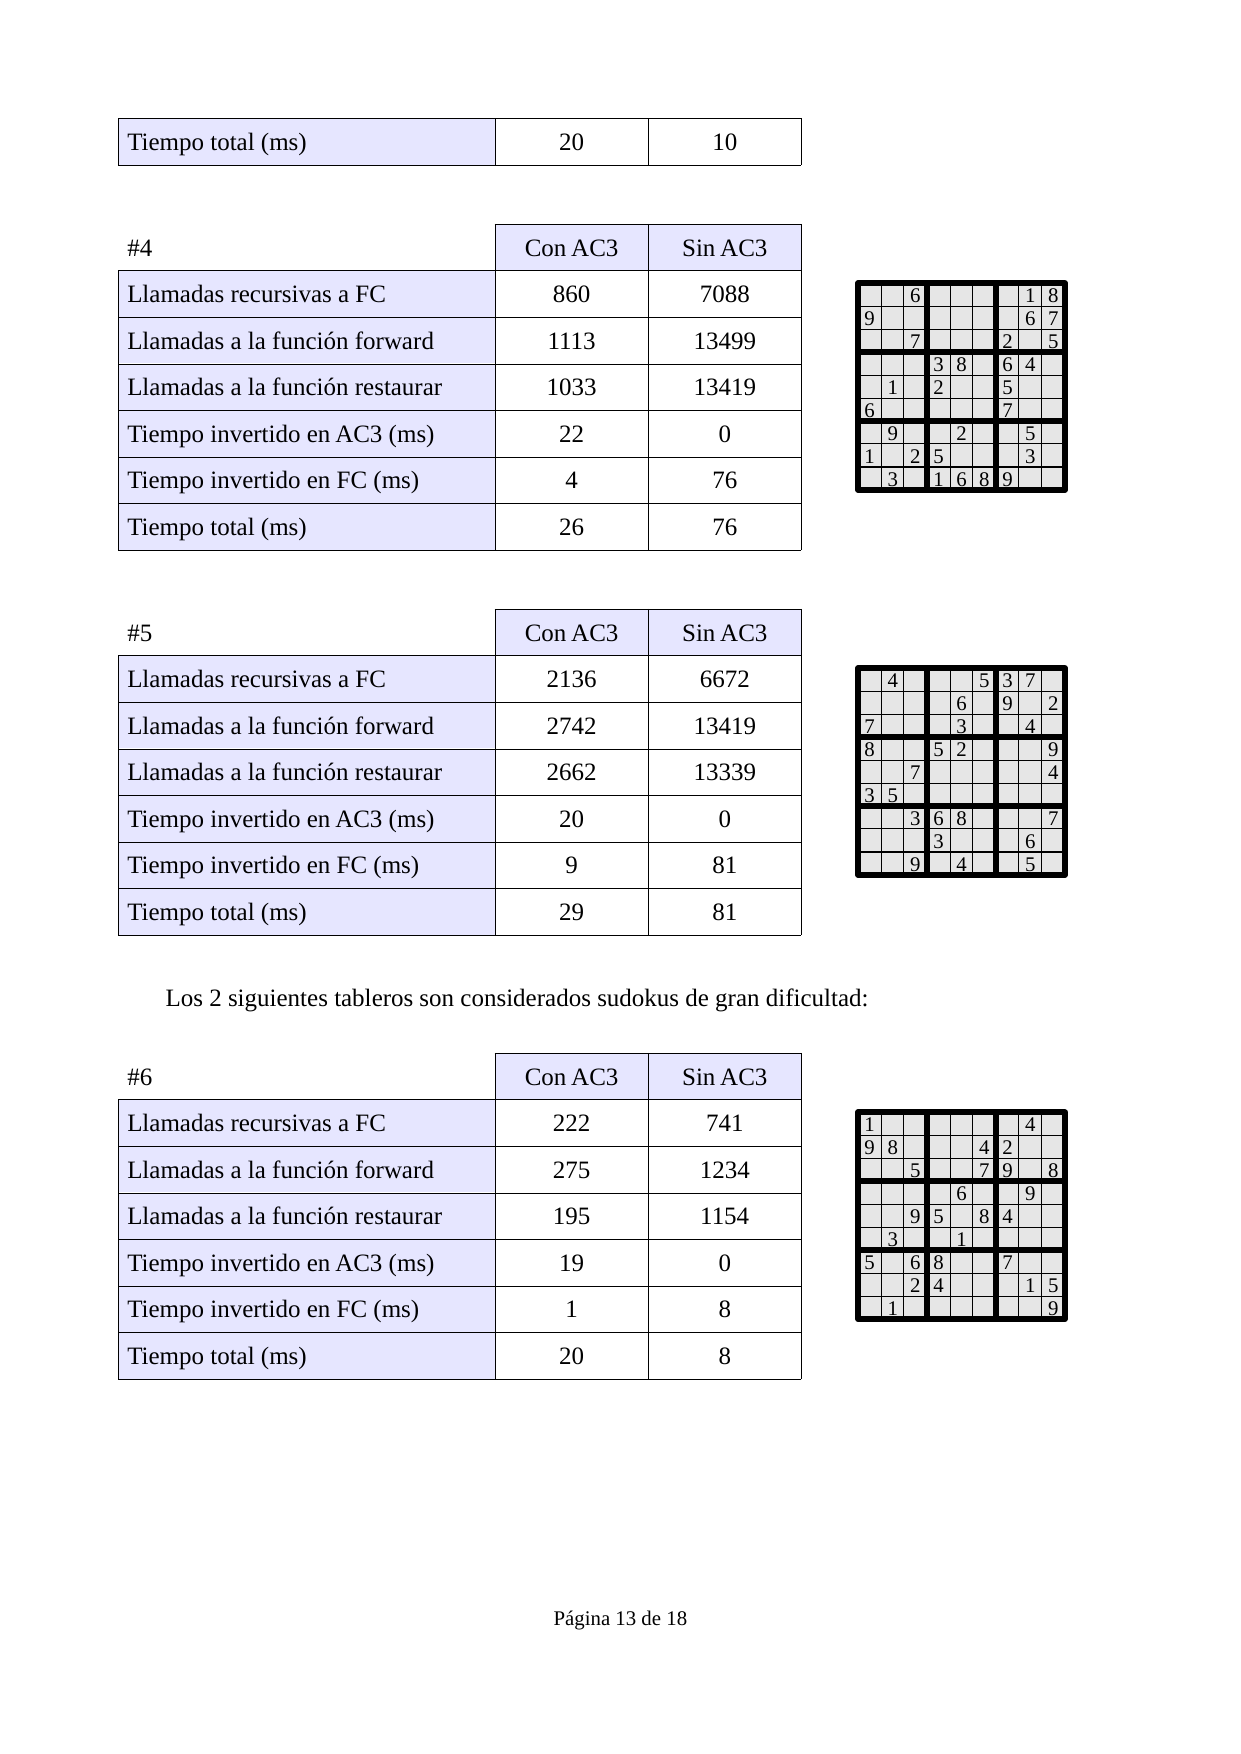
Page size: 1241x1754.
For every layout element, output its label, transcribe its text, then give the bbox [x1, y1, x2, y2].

table_cell 81 [649, 889, 801, 935]
table_header Sin AC3 [649, 610, 801, 655]
table_cell 2136 [496, 656, 648, 702]
table_header Sin AC3 [649, 1054, 801, 1099]
table_header Con AC3 [496, 225, 648, 270]
table_cell 2662 [496, 750, 648, 795]
table_cell 0 [649, 411, 801, 457]
table_cell Llamadas a la función restaurar [119, 750, 495, 795]
table_cell 4 [496, 458, 648, 503]
table_cell Llamadas a la función forward [119, 703, 495, 748]
table_cell 13499 [649, 318, 801, 363]
table_cell 13339 [649, 750, 801, 795]
table_cell 275 [496, 1147, 648, 1192]
table_cell Tiempo invertido en FC (ms) [119, 458, 495, 503]
table_cell 13419 [649, 365, 801, 410]
table_cell Tiempo invertido en AC3 (ms) [119, 411, 495, 457]
table_cell 29 [496, 889, 648, 935]
table_cell 76 [649, 458, 801, 503]
table_cell 0 [649, 1240, 801, 1286]
table_cell Llamadas a la función restaurar [119, 1194, 495, 1239]
table_cell Tiempo total (ms) [119, 889, 495, 935]
table_cell 9 [496, 843, 648, 888]
table_cell 1033 [496, 365, 648, 410]
text Los 2 siguientes tableros son considerados sudokus de gran dificultad: [118, 973, 1122, 1014]
table_cell 76 [649, 504, 801, 550]
table_cell Llamadas a la función forward [119, 318, 495, 363]
table_cell Llamadas recursivas a FC [119, 656, 495, 702]
table_cell Tiempo total (ms) [119, 119, 495, 165]
table_cell 741 [649, 1100, 801, 1146]
table_header [802, 118, 1122, 165]
table_header Con AC3 [496, 610, 648, 655]
table_cell 10 [649, 119, 801, 165]
table_cell Tiempo invertido en AC3 (ms) [119, 1240, 495, 1286]
table_cell Llamadas a la función restaurar [119, 365, 495, 410]
table_header #5 [118, 609, 495, 655]
table_cell 7088 [649, 271, 801, 317]
table_cell Tiempo invertido en FC (ms) [119, 843, 495, 888]
table_cell 1154 [649, 1194, 801, 1239]
table_header [802, 1053, 1122, 1379]
table_cell Llamadas recursivas a FC [119, 271, 495, 317]
table_cell 19 [496, 1240, 648, 1286]
table_cell 8 [649, 1333, 801, 1379]
table_cell 2742 [496, 703, 648, 748]
table_cell 8 [649, 1287, 801, 1332]
table_cell 20 [496, 796, 648, 842]
table_cell 13419 [649, 703, 801, 748]
table_header [802, 609, 1122, 935]
table_cell Tiempo invertido en AC3 (ms) [119, 796, 495, 842]
table_header Con AC3 [496, 1054, 648, 1099]
table_header [802, 224, 1122, 550]
table_cell 860 [496, 271, 648, 317]
table_cell 22 [496, 411, 648, 457]
table_header Sin AC3 [649, 225, 801, 270]
table_header #6 [118, 1053, 495, 1099]
table_header #4 [118, 224, 495, 270]
table_cell Llamadas a la función forward [119, 1147, 495, 1192]
table_cell 20 [496, 119, 648, 165]
table_cell Tiempo total (ms) [119, 1333, 495, 1379]
table_cell 1113 [496, 318, 648, 363]
table_cell Tiempo invertido en FC (ms) [119, 1287, 495, 1332]
table_cell 26 [496, 504, 648, 550]
table_cell 195 [496, 1194, 648, 1239]
table_cell Tiempo total (ms) [119, 504, 495, 550]
table_cell 20 [496, 1333, 648, 1379]
table_cell Llamadas recursivas a FC [119, 1100, 495, 1146]
table_cell 6672 [649, 656, 801, 702]
table_cell 0 [649, 796, 801, 842]
table_cell 1 [496, 1287, 648, 1332]
table_cell 222 [496, 1100, 648, 1146]
table_cell 1234 [649, 1147, 801, 1192]
table_cell 81 [649, 843, 801, 888]
